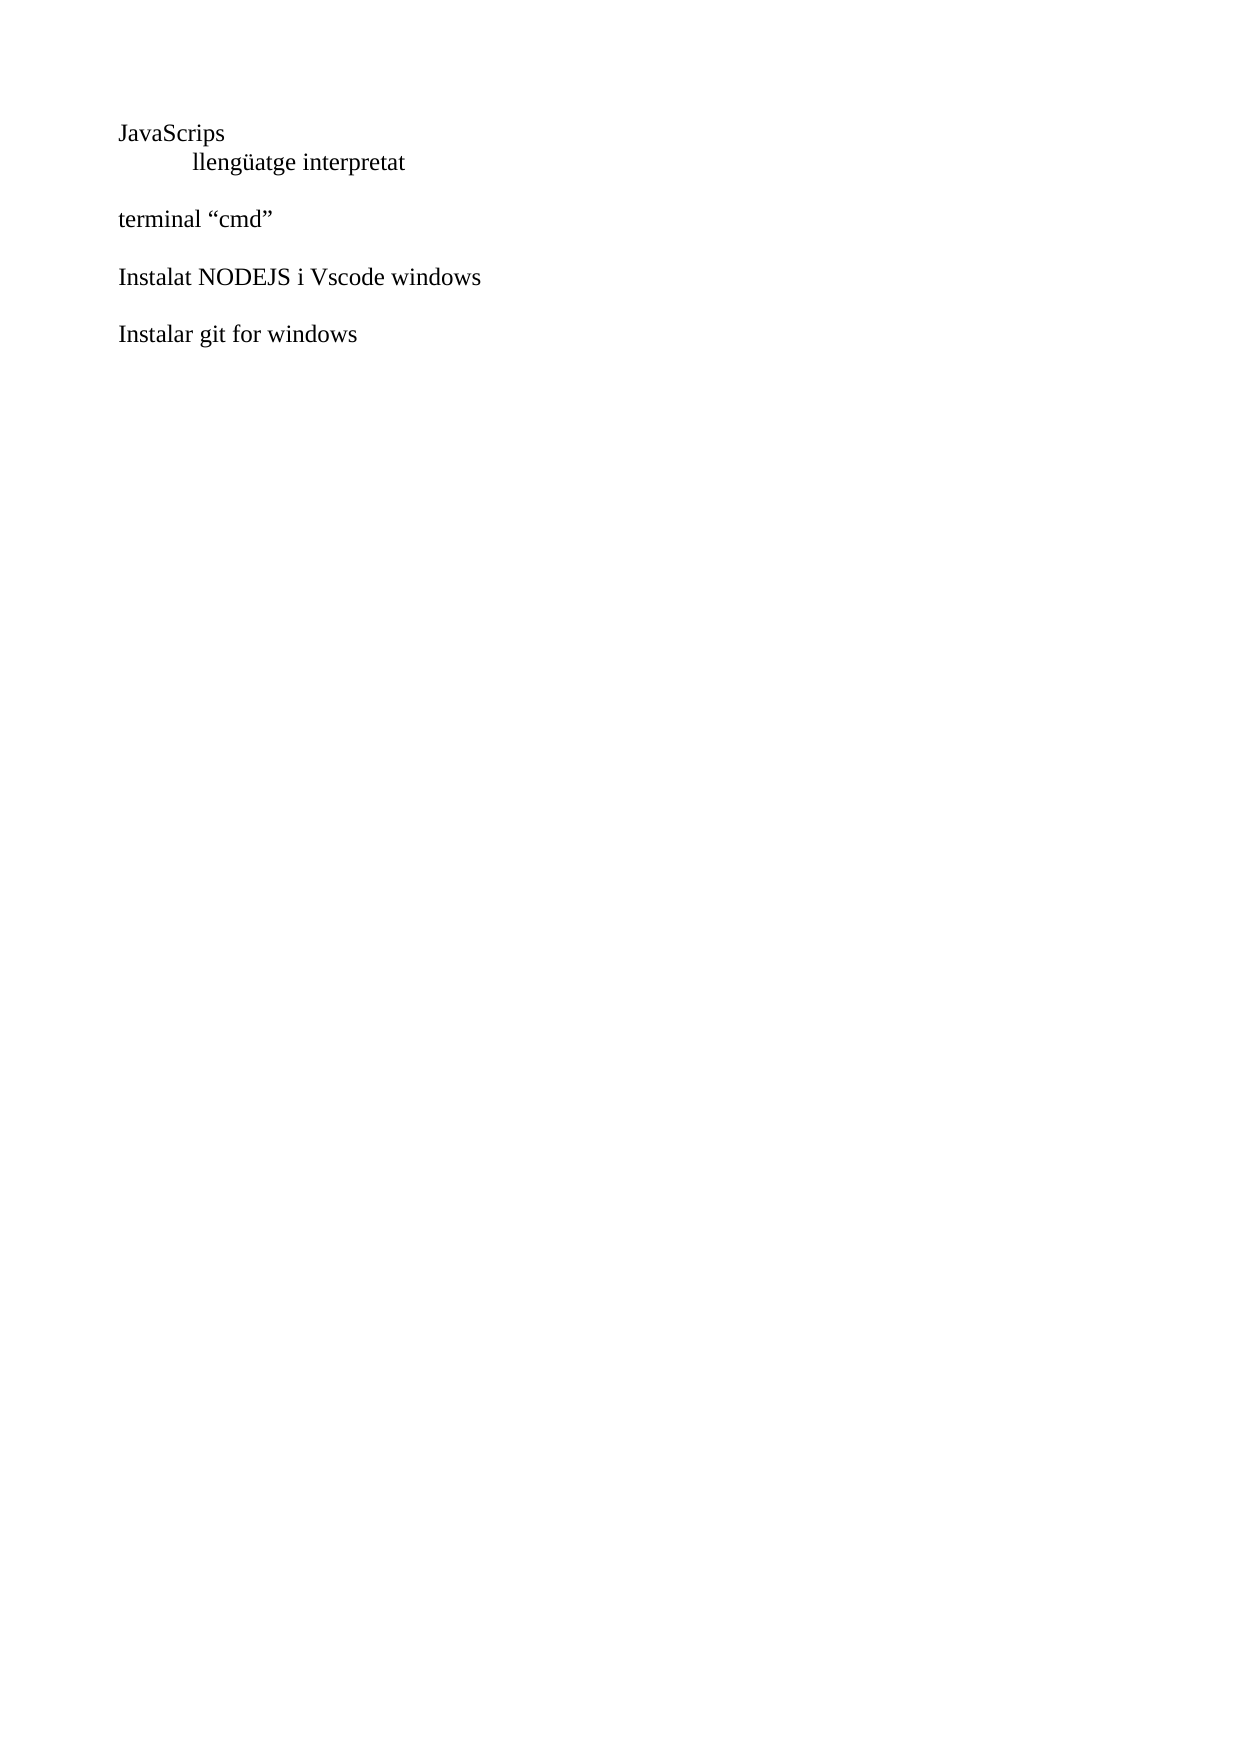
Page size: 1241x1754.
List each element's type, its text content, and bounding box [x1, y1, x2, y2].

text Instalat NODEJS i Vscode windows [118, 262, 1122, 291]
text JavaScrips [118, 118, 1122, 147]
text llengüatge interpretat [118, 147, 1122, 176]
text terminal “cmd” [118, 204, 1122, 233]
text Instalar git for windows [118, 319, 1122, 348]
